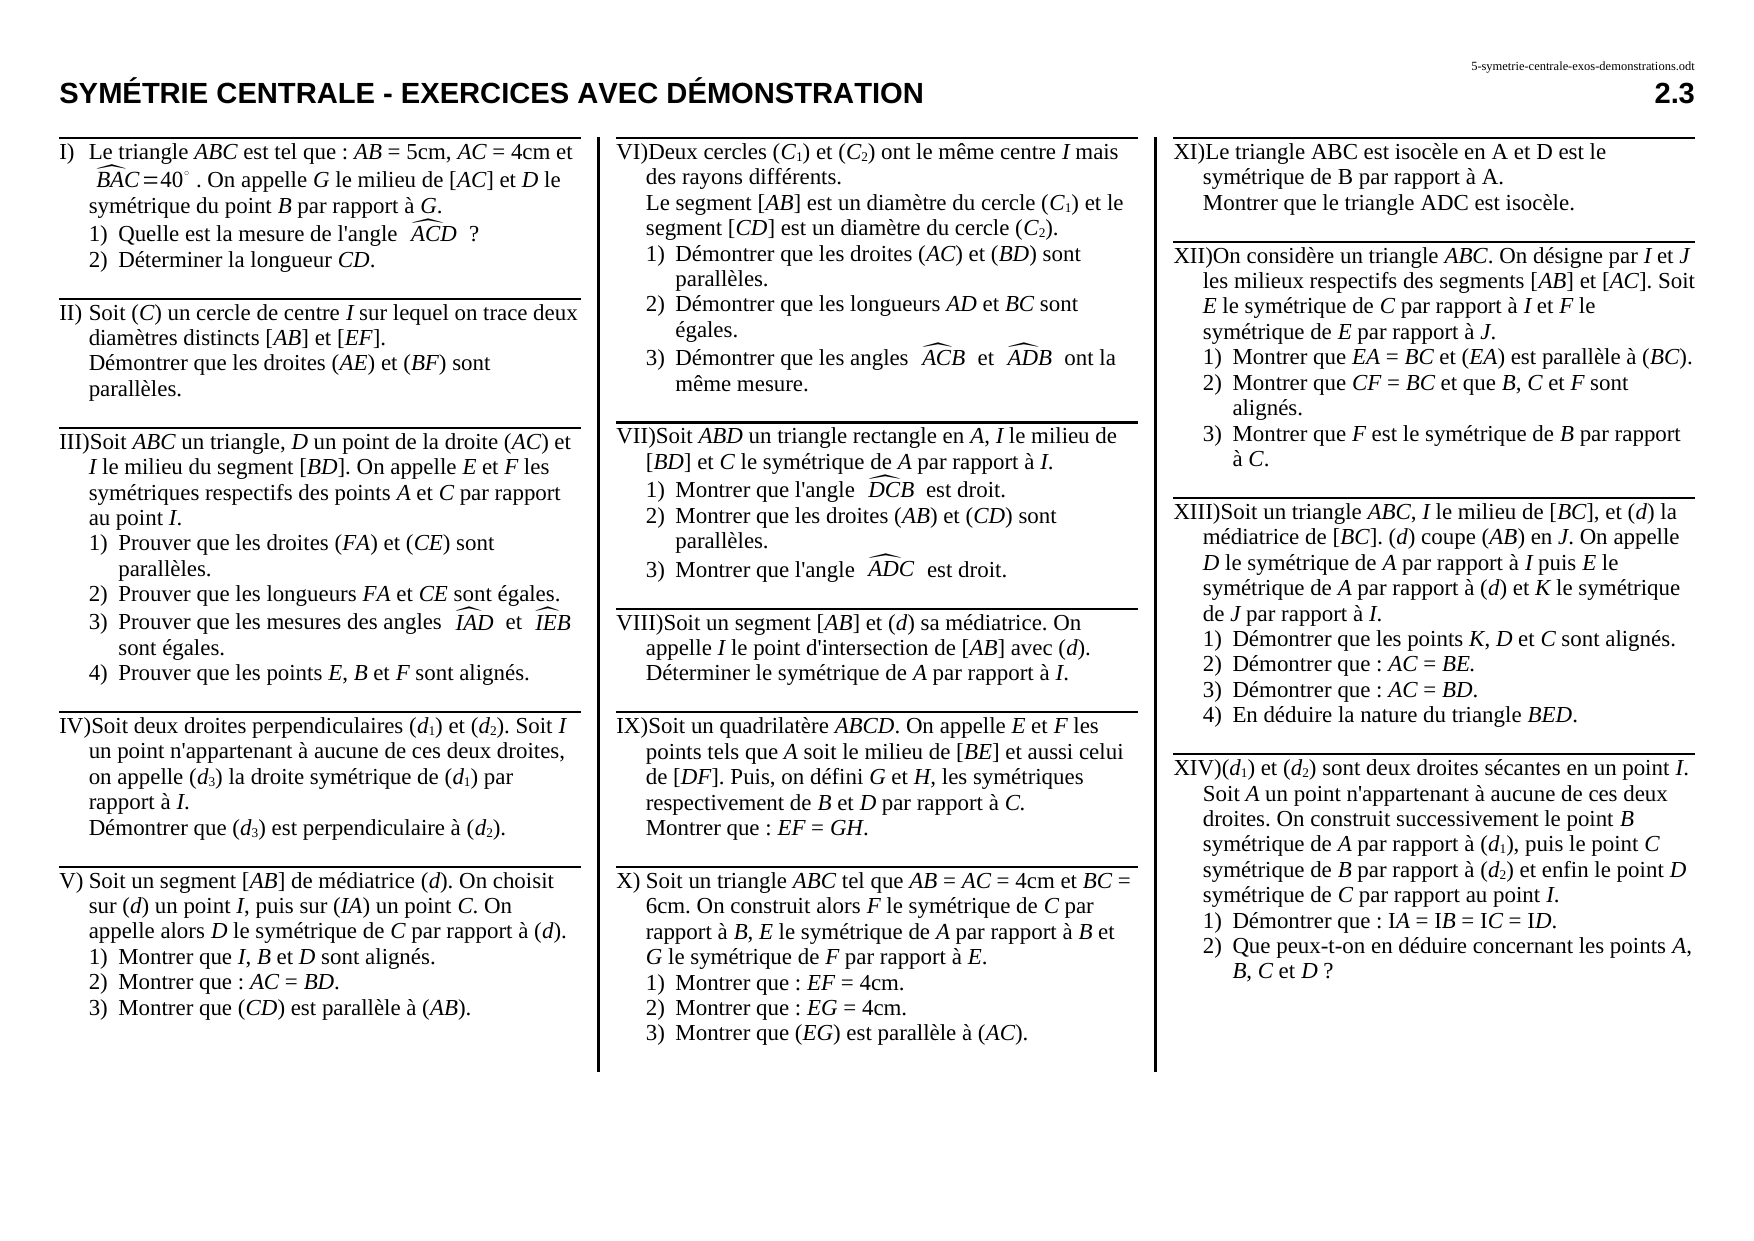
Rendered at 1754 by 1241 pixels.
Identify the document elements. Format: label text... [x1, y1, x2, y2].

list Soit un segment [AB] et (d) sa médiatrice. On appelle I le point d'intersection de [AB] avec (d). Déterminer le symétrique de A par rapport à I. [616, 610, 1138, 686]
list Montrer que : EF = 4cm. [646, 969, 1138, 995]
list Montrer que F est le symétrique de B par rapport à C. [1203, 421, 1695, 471]
list Que peux-t-on en déduire concernant les points A, B, C et D ? [1203, 933, 1695, 984]
list Soit deux droites perpendiculaires (d1) et (d2). Soit I un point n'appartenant à aucune de ces deux droites, on appelle (d3) la droite symétrique de (d1) par rapport à I. Démontrer que (d3) est perpendiculaire à (d2). [59, 713, 581, 840]
list Prouver que les mesures des angles et sont égales. [88, 607, 581, 660]
list Montrer que : AC = BD. [88, 969, 581, 995]
list Soit ABD un triangle rectangle en A, I le milieu de [BD] et C le symétrique de A par rapport à I. [616, 424, 1138, 474]
list Prouver que les droites (FA) et (CE) sont parallèles. [88, 530, 581, 581]
list Démontrer que les angles et ont la même mesure. [646, 342, 1138, 396]
list Prouver que les longueurs FA et CE sont égales. [88, 581, 581, 607]
list Montrer que les droites (AB) et (CD) sont parallèles. [646, 503, 1138, 553]
list Montrer que l'angle est droit. [646, 553, 1138, 582]
list Montrer que l'angle est droit. [646, 474, 1138, 503]
list Déterminer la longueur CD. [88, 247, 581, 272]
list Soit (C) un cercle de centre I sur lequel on trace deux diamètres distincts [AB] et [EF]. Démontrer que les droites (AE) et (BF) sont parallèles. [59, 300, 581, 401]
text Symétrie centrale - Exercices avec démonstration 2.3 [59, 77, 1695, 109]
list Montrer que : EG = 4cm. [646, 995, 1138, 1020]
list Démontrer que les longueurs AD et BC sont égales. [646, 291, 1138, 342]
list Démontrer que les points K, D et C sont alignés. [1203, 626, 1695, 651]
list Montrer que (CD) est parallèle à (AB). [88, 995, 581, 1020]
list Soit un triangle ABC, I le milieu de [BC], et (d) la médiatrice de [BC]. (d) coupe (AB) en J. On appelle D le symétrique de A par rapport à I puis E le symétrique de A par rapport à (d) et K le symétrique de J par rapport à I. [1173, 499, 1695, 626]
list Démontrer que : AC = BD. [1203, 677, 1695, 702]
list Deux cercles (C1) et (C2) ont le même centre I mais des rayons différents. Le segment [AB] est un diamètre du cercle (C1) et le segment [CD] est un diamètre du cercle (C2). [616, 139, 1138, 241]
list Le triangle ABC est tel que : AB = 5cm, AC = 4cm et . On appelle G le milieu de [AC] et D le symétrique du point B par rapport à G. [59, 139, 581, 218]
list (d1) et (d2) sont deux droites sécantes en un point I. Soit A un point n'appartenant à aucune de ces deux droites. On construit successivement le point B symétrique de A par rapport à (d1), puis le point C symétrique de B par rapport à (d2) et enfin le point D symétrique de C par rapport au point I. [1173, 755, 1695, 908]
list Démontrer que les droites (AC) et (BD) sont parallèles. [646, 241, 1138, 291]
list Prouver que les points E, B et F sont alignés. [88, 660, 581, 686]
list Démontrer que : AC = BE. [1203, 651, 1695, 677]
list Démontrer que : IA = IB = IC = ID. [1203, 908, 1695, 933]
list En déduire la nature du triangle BED. [1203, 702, 1695, 728]
list Soit un triangle ABC tel que AB = AC = 4cm et BC = 6cm. On construit alors F le symétrique de C par rapport à B, E le symétrique de A par rapport à B et G le symétrique de F par rapport à E. [616, 868, 1138, 969]
list Montrer que I, B et D sont alignés. [88, 944, 581, 969]
list Quelle est la mesure de l'angle ? [88, 218, 581, 247]
list Montrer que EA = BC et (EA) est parallèle à (BC). [1203, 344, 1695, 370]
list Soit un quadrilatère ABCD. On appelle E et F les points tels que A soit le milieu de [BE] et aussi celui de [DF]. Puis, on défini G et H, les symétriques respectivement de B et D par rapport à C. Montrer que : EF = GH. [616, 713, 1138, 840]
list Le triangle ABC est isocèle en A et D est le symétrique de B par rapport à A. Montrer que le triangle ADC est isocèle. [1173, 139, 1695, 215]
list On considère un triangle ABC. On désigne par I et J les milieux respectifs des segments [AB] et [AC]. Soit E le symétrique de C par rapport à I et F le symétrique de E par rapport à J. [1173, 243, 1695, 344]
list Soit un segment [AB] de médiatrice (d). On choisit sur (d) un point I, puis sur (IA) un point C. On appelle alors D le symétrique de C par rapport à (d). [59, 868, 581, 944]
list Soit ABC un triangle, D un point de la droite (AC) et I le milieu du segment [BD]. On appelle E et F les symétriques respectifs des points A et C par rapport au point I. [59, 429, 581, 530]
list Montrer que (EG) est parallèle à (AC). [646, 1020, 1138, 1046]
list Montrer que CF = BC et que B, C et F sont alignés. [1203, 370, 1695, 421]
